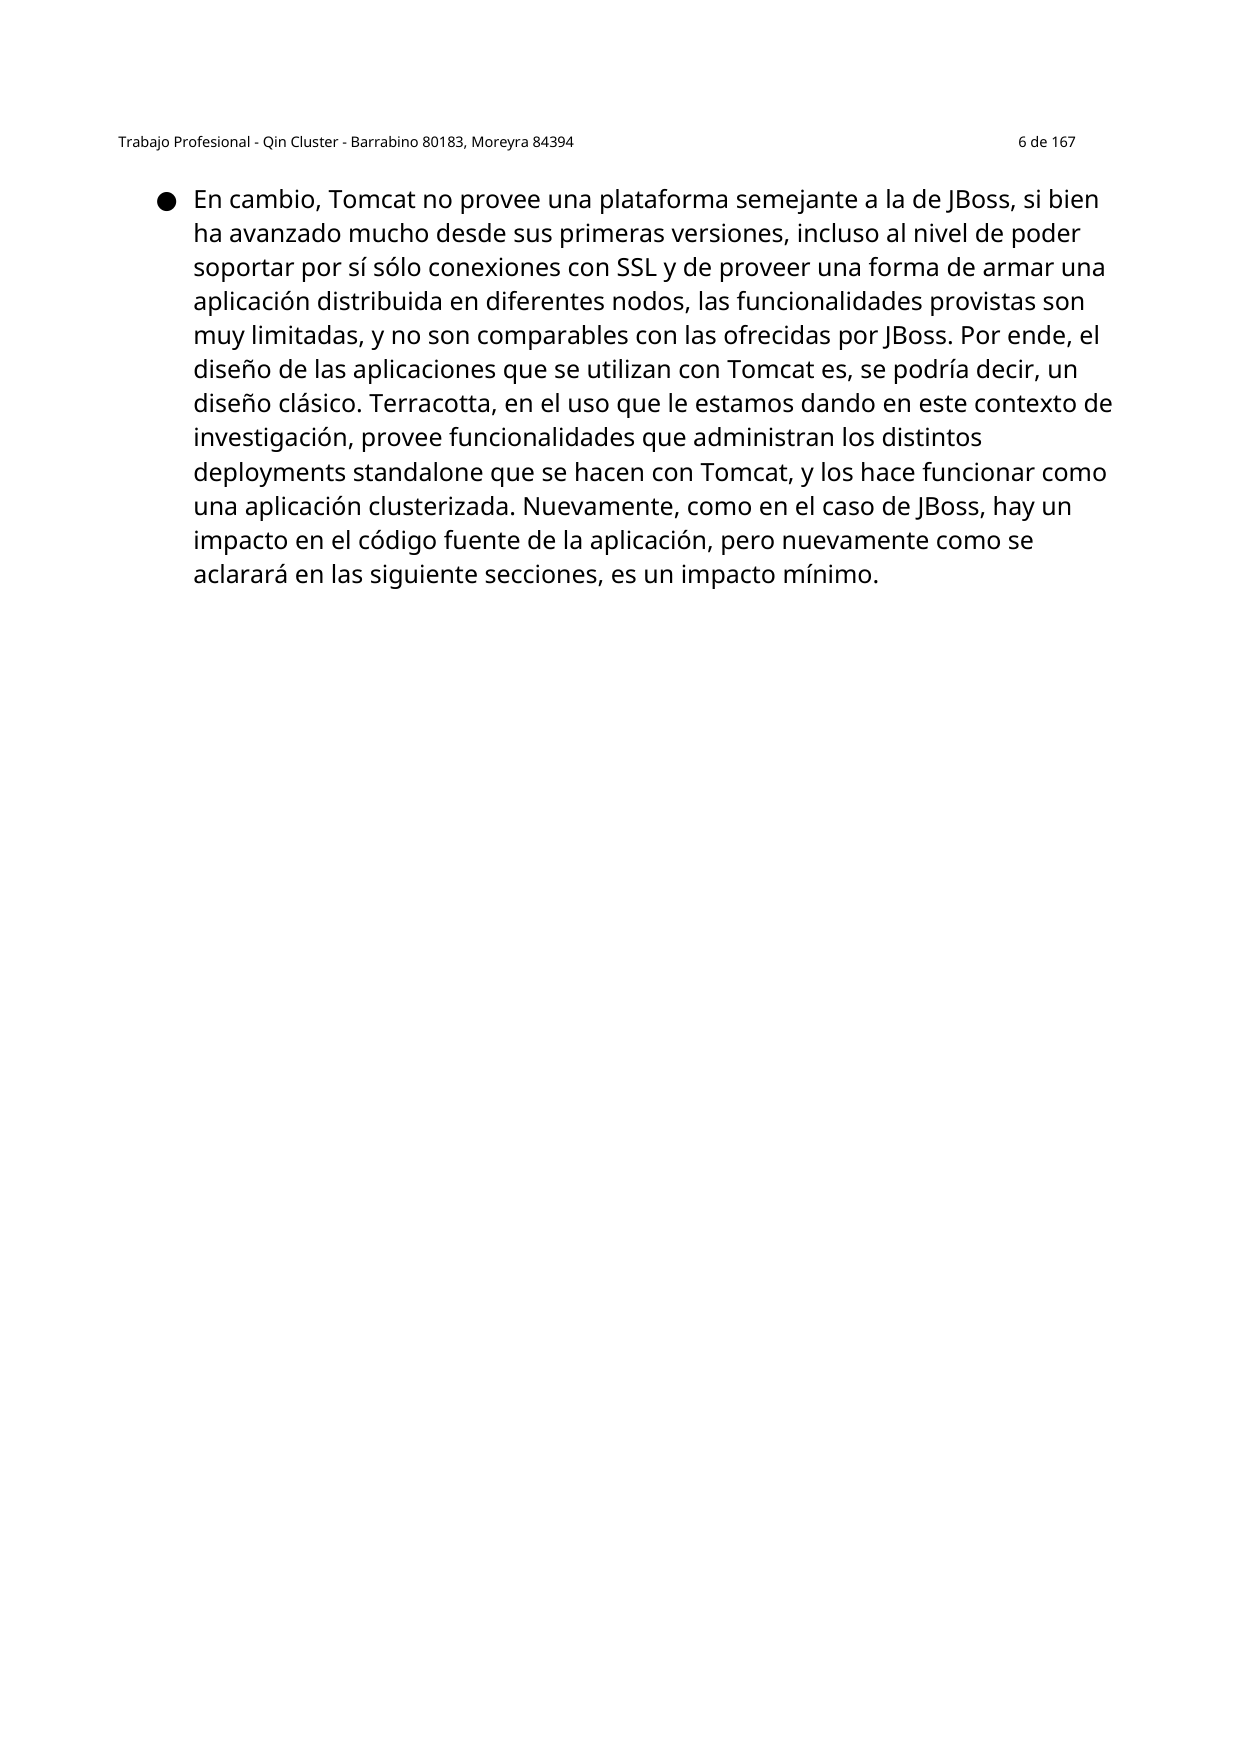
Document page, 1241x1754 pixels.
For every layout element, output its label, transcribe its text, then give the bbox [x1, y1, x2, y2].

list En cambio, Tomcat no provee una plataforma semejante a la de JBoss, si bien ha avanzado mucho desde sus primeras versiones, incluso al nivel de poder soportar por sí sólo conexiones con SSL y de proveer una forma de armar una aplicación distribuida en diferentes nodos, las funcionalidades provistas son muy limitadas, y no son comparables con las ofrecidas por JBoss. Por ende, el diseño de las aplicaciones que se utilizan con Tomcat es, se podría decir, un diseño clásico. Terracotta, en el uso que le estamos dando en este contexto de investigación, provee funcionalidades que administran los distintos deployments standalone que se hacen con Tomcat, y los hace funcionar como una aplicación clusterizada. Nuevamente, como en el caso de JBoss, hay un impacto en el código fuente de la aplicación, pero nuevamente como se aclarará en las siguiente secciones, es un impacto mínimo. [156, 182, 1122, 590]
